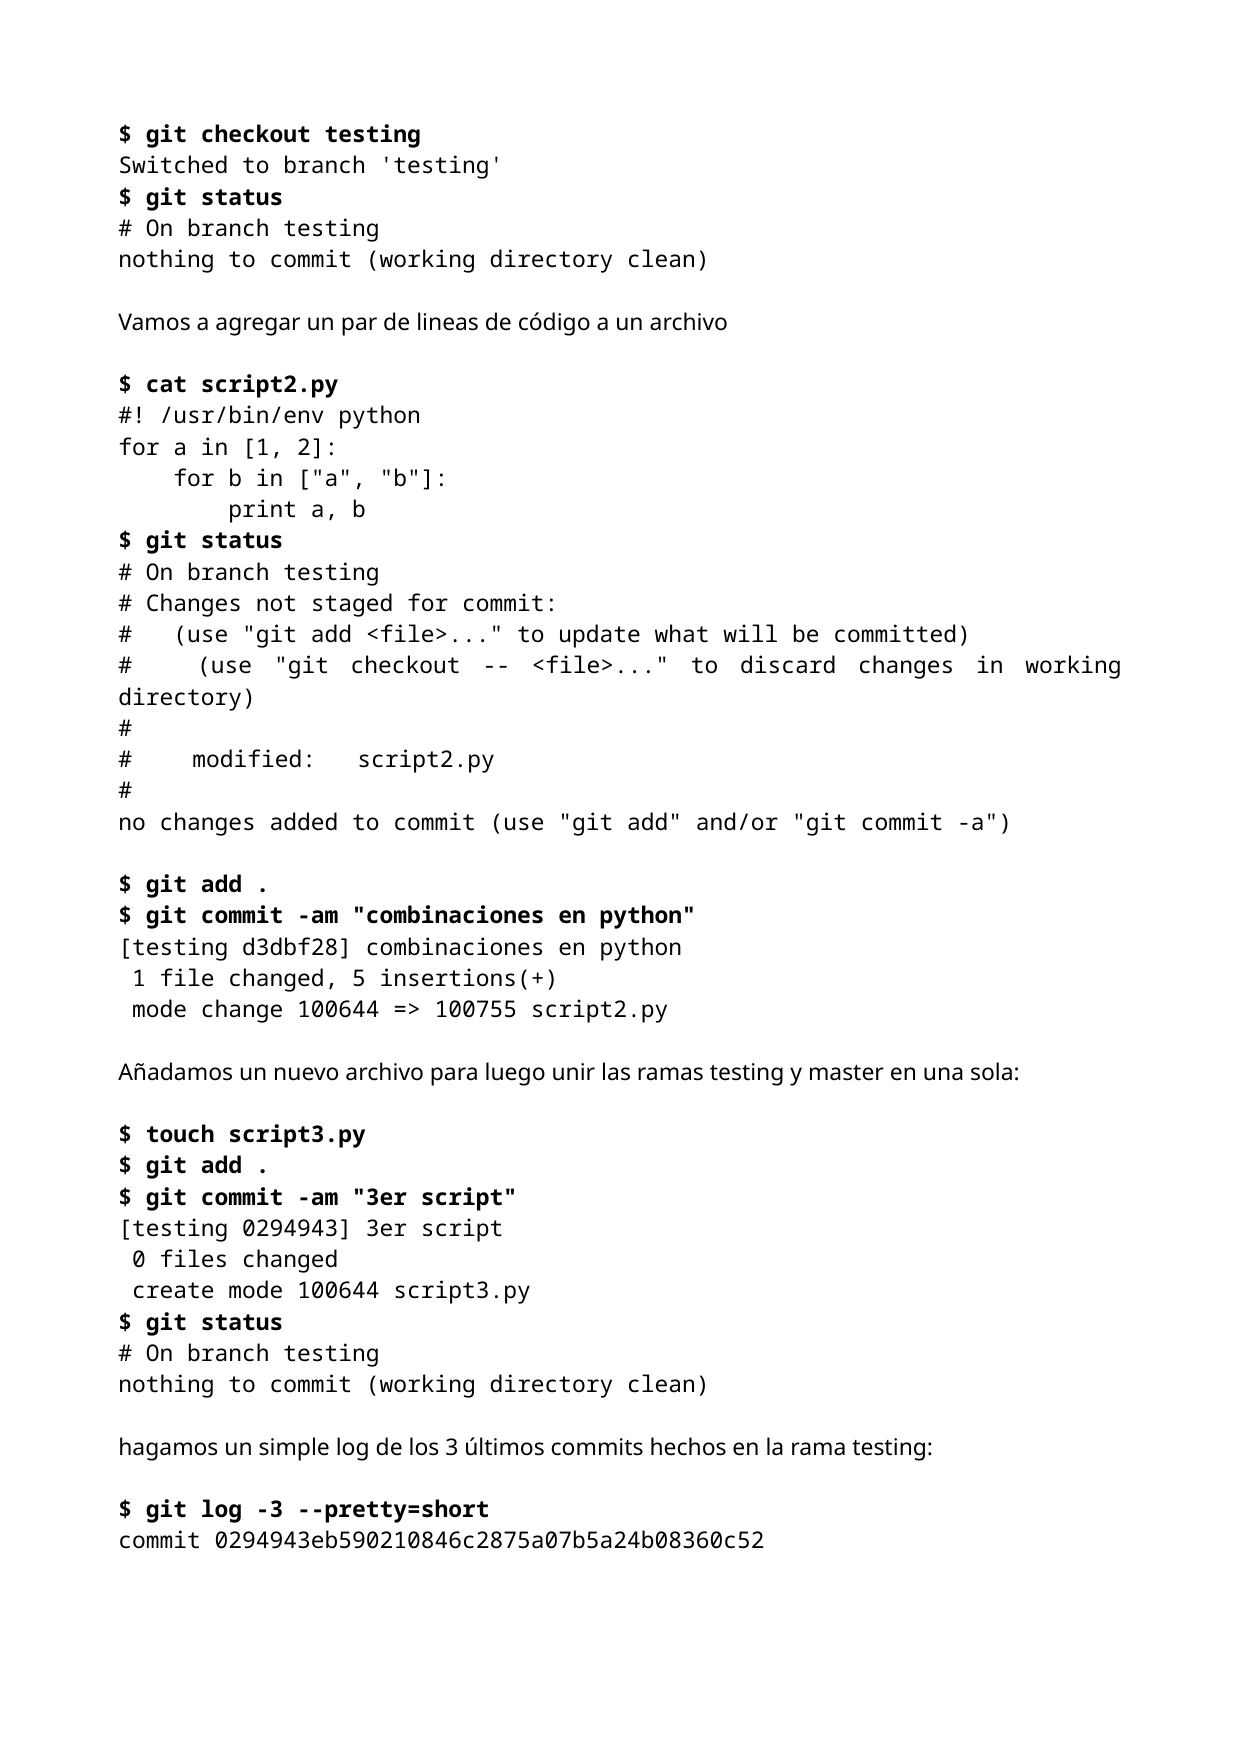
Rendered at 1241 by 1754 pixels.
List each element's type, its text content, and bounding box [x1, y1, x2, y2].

text # [118, 712, 1122, 743]
text for a in [1, 2]: [118, 431, 1122, 462]
text Vamos a agregar un par de lineas de código a un archivo [118, 306, 1122, 337]
text # Changes not staged for commit: [118, 587, 1122, 618]
text # modified: script2.py [118, 743, 1122, 774]
text $ git status [118, 524, 1122, 556]
text print a, b [118, 493, 1122, 524]
text # [118, 774, 1122, 806]
text $ cat script2.py [118, 368, 1122, 399]
text nothing to commit (working directory clean) [118, 1368, 1122, 1399]
text $ git log -3 --pretty=short [118, 1493, 1122, 1524]
text 1 file changed, 5 insertions(+) [118, 962, 1122, 993]
text $ git commit -am "combinaciones en python" [118, 899, 1122, 931]
text $ git add . [118, 1149, 1122, 1181]
text $ git add . [118, 868, 1122, 899]
text # On branch testing [118, 556, 1122, 587]
text $ git status [118, 1306, 1122, 1337]
text Switched to branch 'testing' [118, 149, 1122, 181]
text # On branch testing [118, 212, 1122, 243]
text Añadamos un nuevo archivo para luego unir las ramas testing y master en una sola: [118, 1056, 1122, 1087]
text $ git status [118, 181, 1122, 212]
text $ git commit -am "3er script" [118, 1181, 1122, 1212]
text # (use "git checkout -- <file>..." to discard changes in working directory) [118, 649, 1122, 712]
text # (use "git add <file>..." to update what will be committed) [118, 618, 1122, 649]
text hagamos un simple log de los 3 últimos commits hechos en la rama testing: [118, 1431, 1122, 1462]
text 0 files changed [118, 1243, 1122, 1274]
text $ git checkout testing [118, 118, 1122, 149]
text [testing 0294943] 3er script [118, 1212, 1122, 1243]
text commit 0294943eb590210846c2875a07b5a24b08360c52 [118, 1524, 1122, 1556]
text for b in ["a", "b"]: [118, 462, 1122, 493]
text mode change 100644 => 100755 script2.py [118, 993, 1122, 1024]
text create mode 100644 script3.py [118, 1274, 1122, 1306]
text # On branch testing [118, 1337, 1122, 1368]
text #! /usr/bin/env python [118, 399, 1122, 431]
text no changes added to commit (use "git add" and/or "git commit -a") [118, 806, 1122, 837]
text $ touch script3.py [118, 1118, 1122, 1149]
text [testing d3dbf28] combinaciones en python [118, 931, 1122, 962]
text nothing to commit (working directory clean) [118, 243, 1122, 274]
